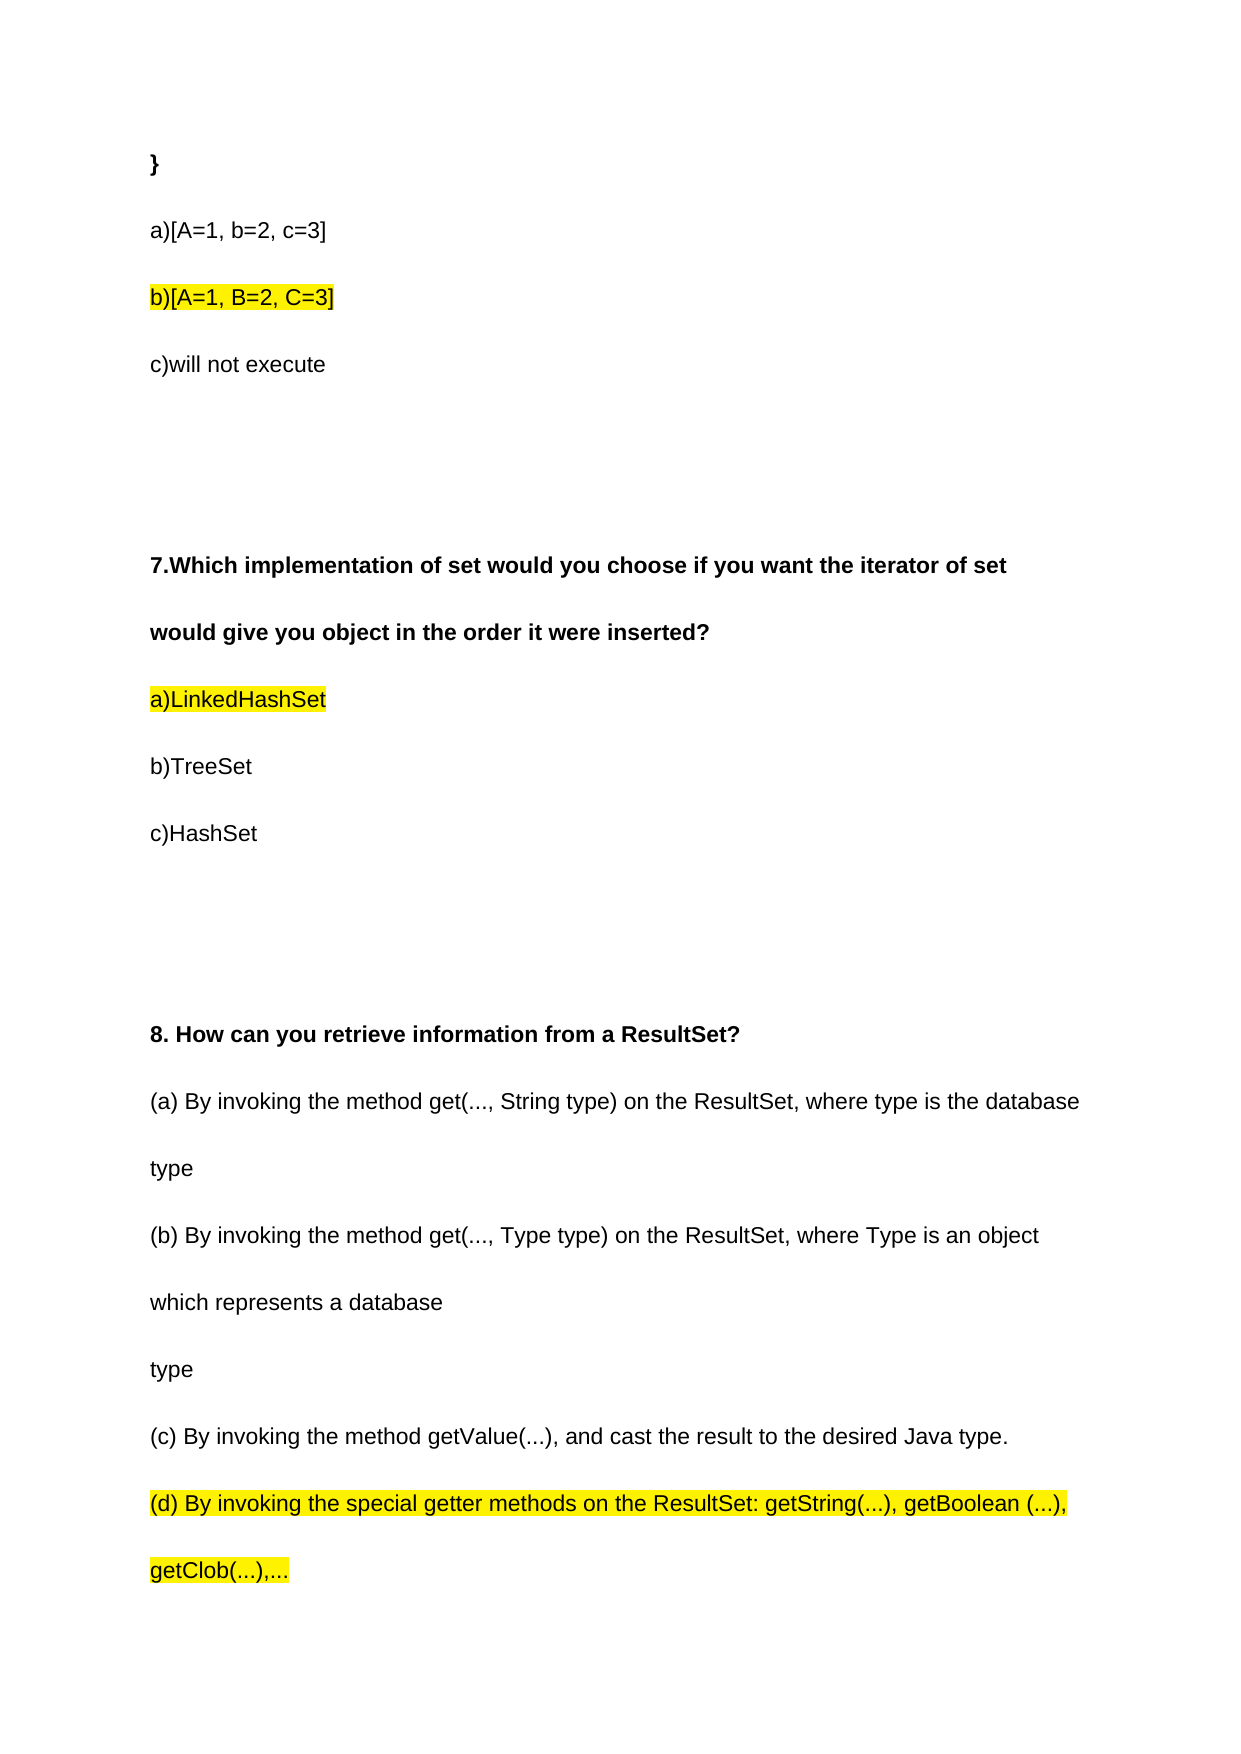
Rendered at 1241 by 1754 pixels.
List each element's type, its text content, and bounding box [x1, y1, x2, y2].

text 8. How can you retrieve information from a ResultSet? [150, 1021, 1090, 1047]
text b)[A=1, B=2, C=3] [150, 284, 1090, 310]
text a)LinkedHashSet [150, 686, 1090, 712]
text (c) By invoking the method getValue(...), and cast the result to the desired Java type. [150, 1423, 1090, 1449]
text would give you object in the order it were inserted? [150, 619, 1090, 645]
text 7.Which implementation of set would you choose if you want the iterator of set [150, 552, 1090, 578]
text c)will not execute [150, 351, 1090, 377]
text (d) By invoking the special getter methods on the ResultSet: getString(...), getBoolean (...), [150, 1489, 1090, 1516]
text b)TreeSet [150, 753, 1090, 779]
text getClob(...),... [150, 1557, 1090, 1583]
text (a) By invoking the method get(..., String type) on the ResultSet, where type is the database [150, 1088, 1090, 1114]
text type [150, 1356, 1090, 1382]
text (b) By invoking the method get(..., Type type) on the ResultSet, where Type is an object [150, 1222, 1090, 1248]
text type [150, 1155, 1090, 1181]
text which represents a database [150, 1289, 1090, 1315]
text } [150, 150, 1090, 176]
text a)[A=1, b=2, c=3] [150, 217, 1090, 243]
text c)HashSet [150, 820, 1090, 846]
